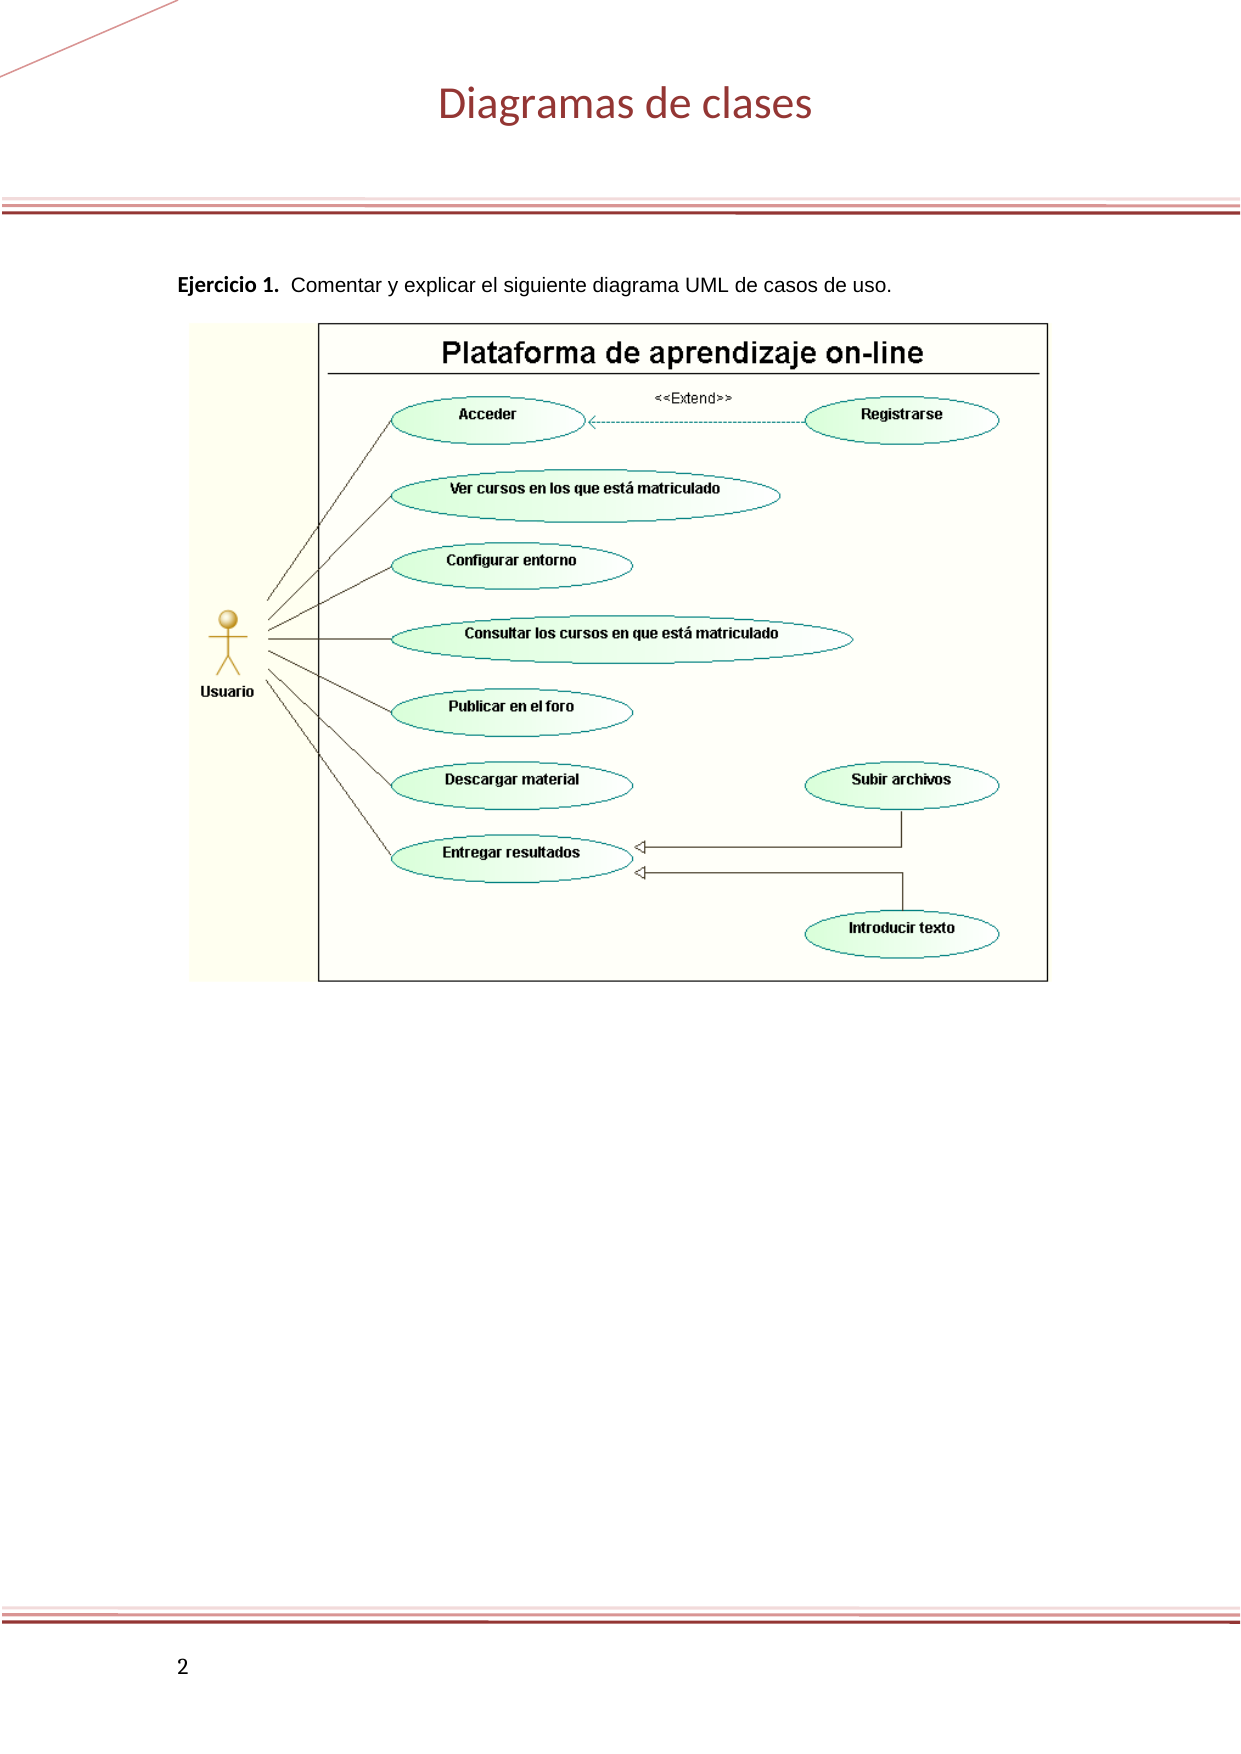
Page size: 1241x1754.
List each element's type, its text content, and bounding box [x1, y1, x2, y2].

picture [177, 312, 1063, 994]
text Ejercicio 1. Comentar y explicar el siguiente diagrama UML de casos de uso. [177, 270, 1063, 298]
